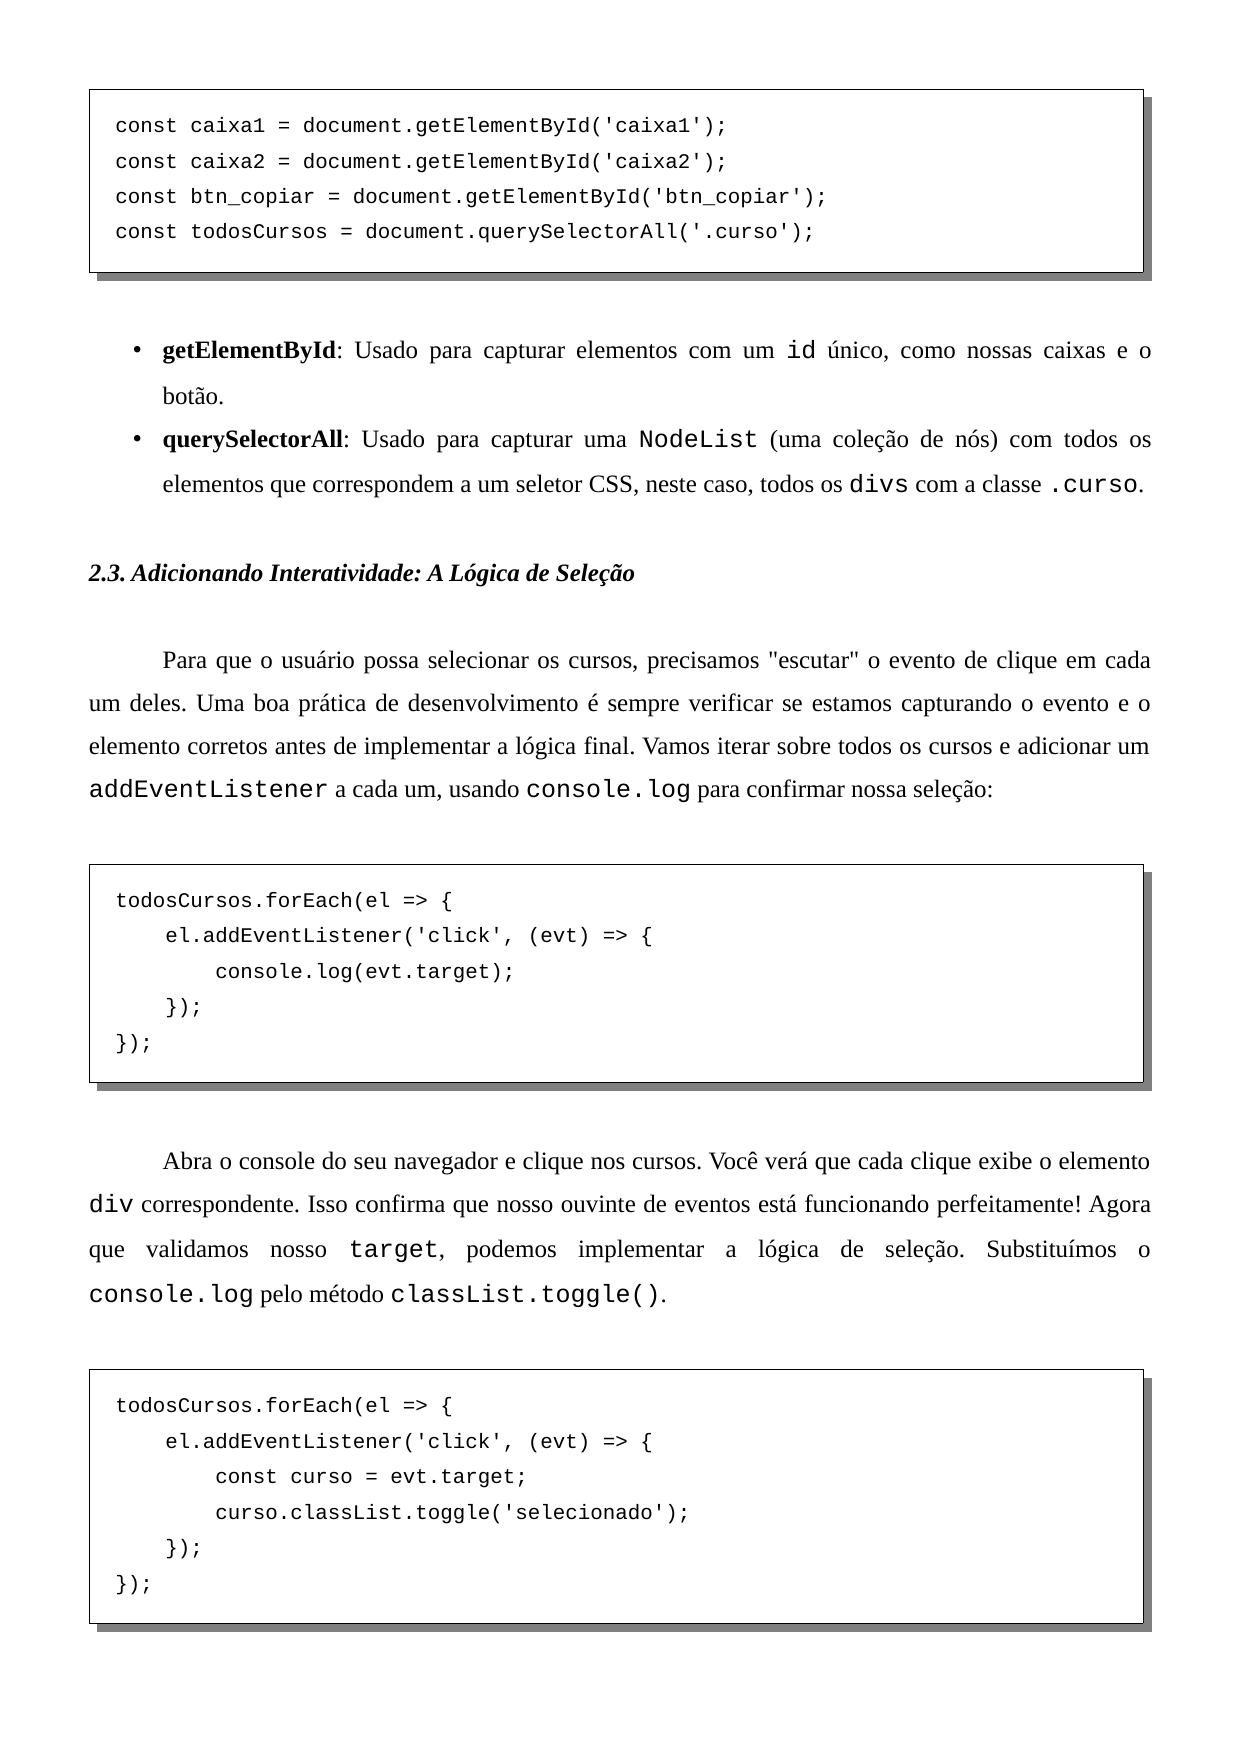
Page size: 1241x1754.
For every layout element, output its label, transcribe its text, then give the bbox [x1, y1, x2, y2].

text const caixa2 = document.getElementById('caixa2'); [90, 124, 1143, 159]
text const btn_copiar = document.getElementById('btn_copiar'); [90, 159, 1143, 195]
text }); [90, 1546, 1143, 1623]
text curso.classList.toggle('selecionado'); [90, 1475, 1143, 1510]
text todosCursos.forEach(el => { [90, 865, 1143, 899]
text el.addEventListener('click', (evt) => { [90, 1404, 1143, 1439]
text const curso = evt.target; [90, 1439, 1143, 1475]
text todosCursos.forEach(el => { [90, 1370, 1143, 1404]
text }); [90, 1005, 1143, 1082]
text Abra o console do seu navegador e clique nos cursos. Você verá que cada clique exibe o elemento div correspondente. Isso confirma que nosso ouvinte de eventos está funcionando perfeitamente! Agora que validamos nosso target, podemos implementar a lógica de seleção. Substituímos o console.log pelo método classList.toggle(). [88, 1146, 1152, 1310]
text console.log(evt.target); [90, 934, 1143, 970]
text const caixa1 = document.getElementById('caixa1'); [90, 90, 1143, 124]
list querySelectorAll: Usado para capturar uma NodeList (uma coleção de nós) com todos os elementos que correspondem a um seletor CSS, neste caso, todos os divs com a classe .curso. [133, 424, 1152, 500]
text }); [90, 970, 1143, 1005]
text Para que o usuário possa selecionar os cursos, precisamos "escutar" o evento de clique em cada um deles. Uma boa prática de desenvolvimento é sempre verificar se estamos capturando o evento e o elemento corretos antes de implementar a lógica final. Vamos iterar sobre todos os cursos e adicionar um addEventListener a cada um, usando console.log para confirmar nossa seleção: [88, 645, 1152, 805]
subtitle 2.3. Adicionando Interatividade: A Lógica de Seleção [88, 558, 1152, 587]
text const todosCursos = document.querySelectorAll('.curso'); [90, 195, 1143, 272]
text el.addEventListener('click', (evt) => { [90, 899, 1143, 934]
list getElementById: Usado para capturar elementos com um id único, como nossas caixas e o botão. [133, 336, 1152, 409]
text }); [90, 1510, 1143, 1546]
